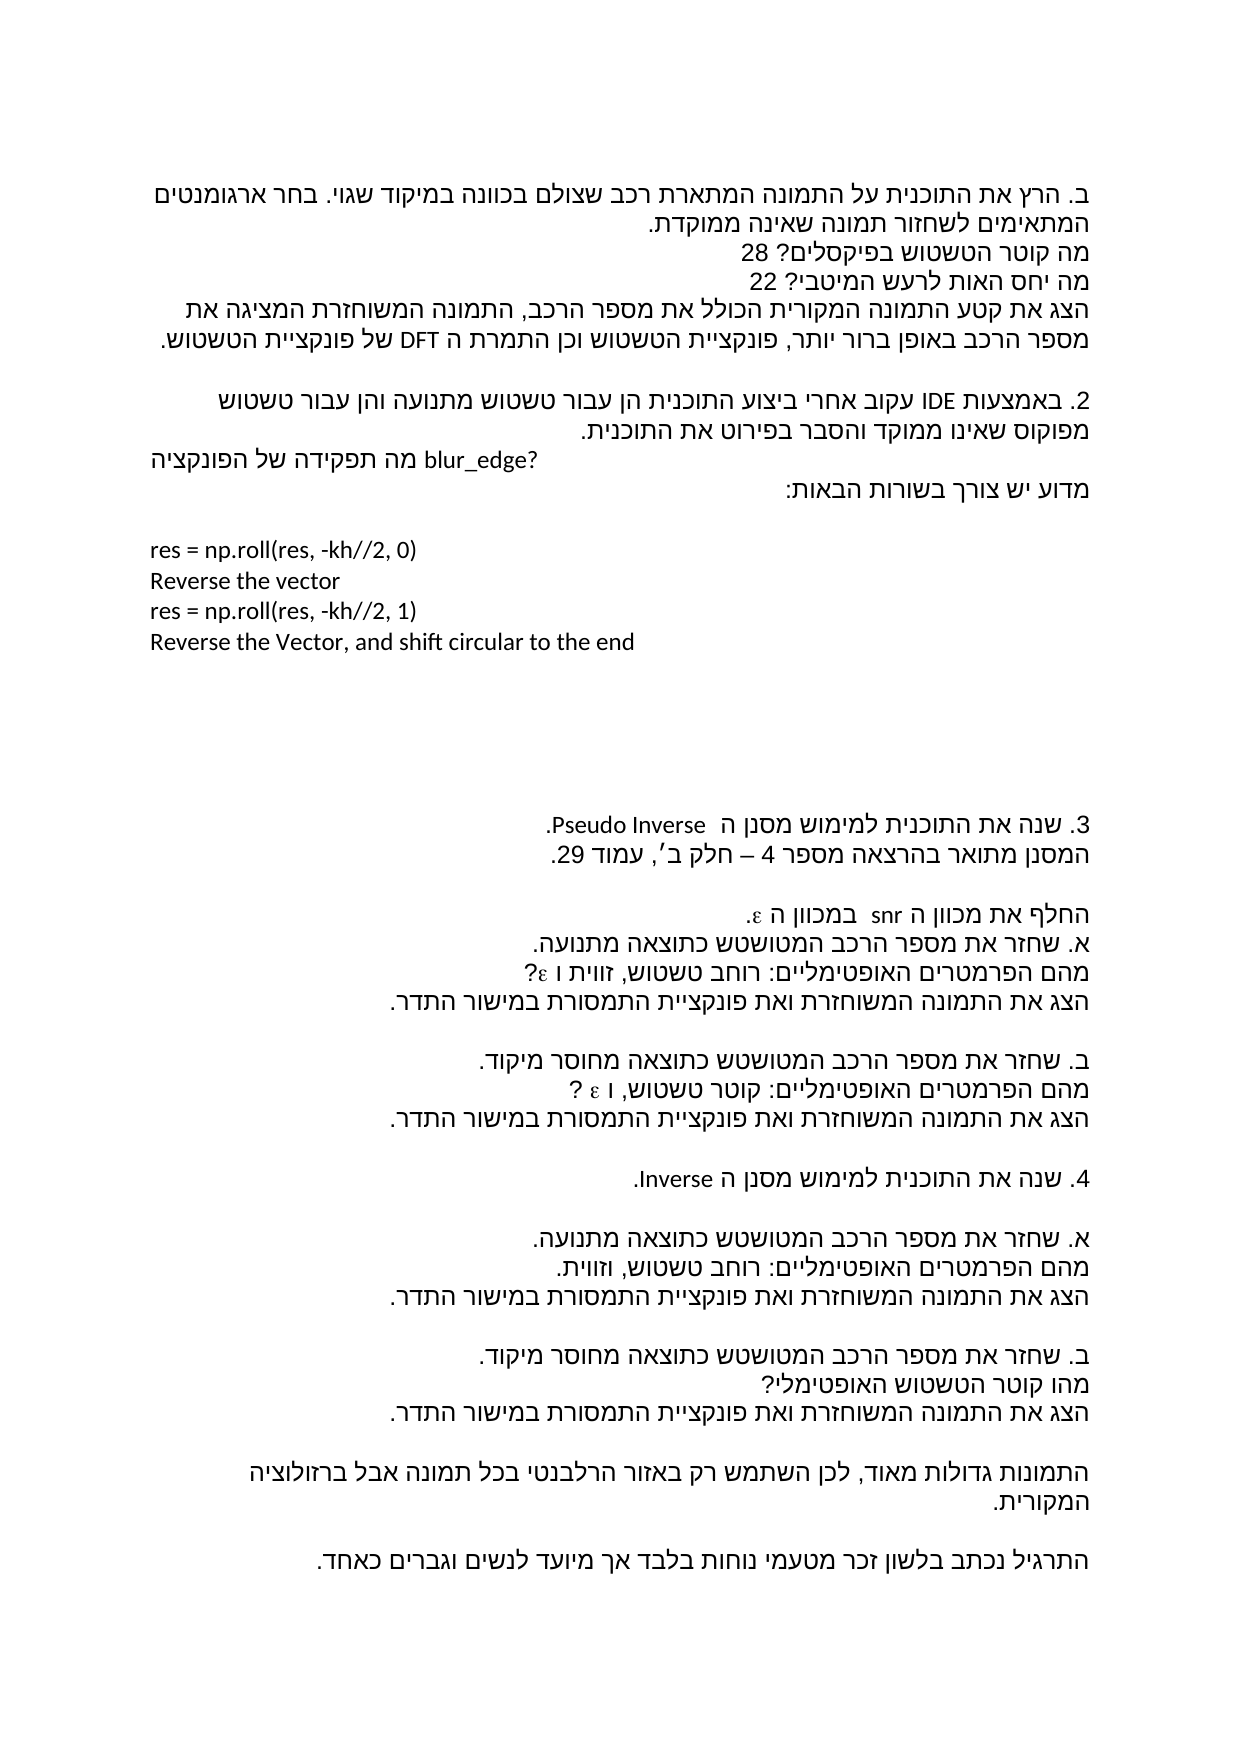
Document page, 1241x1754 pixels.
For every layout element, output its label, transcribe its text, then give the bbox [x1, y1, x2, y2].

text ב. שחזר את מספר הרכב המטושטש כתוצאה מחוסר מיקוד. [150, 1341, 1090, 1370]
text א. שחזר את מספר הרכב המטושטש כתוצאה מתנועה. [150, 929, 1090, 958]
text Reverse the Vector, and shift circular to the end [150, 626, 1090, 656]
text מה תפקידה של הפונקציה blur_edge? [150, 444, 1090, 475]
text הצג את התמונה המשוחזרת ואת פונקציית התמסורת במישור התדר. [150, 1104, 1090, 1133]
text 2. באמצעות IDE עקוב אחרי ביצוע התוכנית הן עבור טשטוש מתנועה והן עבור טשטוש מפוקוס שאינו ממוקד והסבר בפירוט את התוכנית. [150, 385, 1090, 444]
text res = np.roll(res, -kh//2, 0) [150, 534, 1090, 565]
text מה יחס האות לרעש המיטבי? 22 [150, 267, 1090, 296]
text הצג את התמונה המשוחזרת ואת פונקציית התמסורת במישור התדר. [150, 1398, 1090, 1427]
text התמונות גדולות מאוד, לכן השתמש רק באזור הרלבנטי בכל תמונה אבל ברזולוציה המקורית. [150, 1458, 1090, 1515]
text Reverse the vector [150, 565, 1090, 595]
text מהם הפרמטרים האופטימליים: רוחב טשטוש, וזווית. [150, 1253, 1090, 1282]
text הצג את קטע התמונה המקורית הכולל את מספר הרכב, התמונה המשוחזרת המציגה את מספר הרכב באופן ברור יותר, פונקציית הטשטוש וכן התמרת ה DFT של פונקציית הטשטוש. [150, 296, 1090, 355]
text 4. שנה את התוכנית למימוש מסנן ה Inverse. [150, 1163, 1090, 1194]
text מהם הפרמטרים האופטימליים: קוטר טשטוש, ו  ? [150, 1075, 1090, 1104]
text א. שחזר את מספר הרכב המטושטש כתוצאה מתנועה. [150, 1224, 1090, 1253]
text מהו קוטר הטשטוש האופטימלי? [150, 1370, 1090, 1398]
text ב. הרץ את התוכנית על התמונה המתארת רכב שצולם בכוונה במיקוד שגוי. בחר ארגומנטים המתאימים לשחזור תמונה שאינה ממוקדת. [150, 181, 1090, 238]
text המסנן מתואר בהרצאה מספר 4 – חלק ב׳, עמוד 29. [150, 839, 1090, 868]
text הצג את התמונה המשוחזרת ואת פונקציית התמסורת במישור התדר. [150, 987, 1090, 1016]
text התרגיל נכתב בלשון זכר מטעמי נוחות בלבד אך מיועד לנשים וגברים כאחד. [150, 1546, 1090, 1574]
text החלף את מכוון ה snr במכוון ה . [150, 899, 1090, 929]
text הצג את התמונה המשוחזרת ואת פונקציית התמסורת במישור התדר. [150, 1282, 1090, 1310]
text מהם הפרמטרים האופטימליים: רוחב טשטוש, זווית ו ? [150, 958, 1090, 987]
text res = np.roll(res, -kh//2, 1) [150, 595, 1090, 626]
text ב. שחזר את מספר הרכב המטושטש כתוצאה מחוסר מיקוד. [150, 1046, 1090, 1075]
text מה קוטר הטשטוש בפיקסלים? 28 [150, 238, 1090, 267]
text 3. שנה את התוכנית למימוש מסנן ה Pseudo Inverse. [150, 809, 1090, 839]
text מדוע יש צורך בשורות הבאות: [150, 475, 1090, 504]
